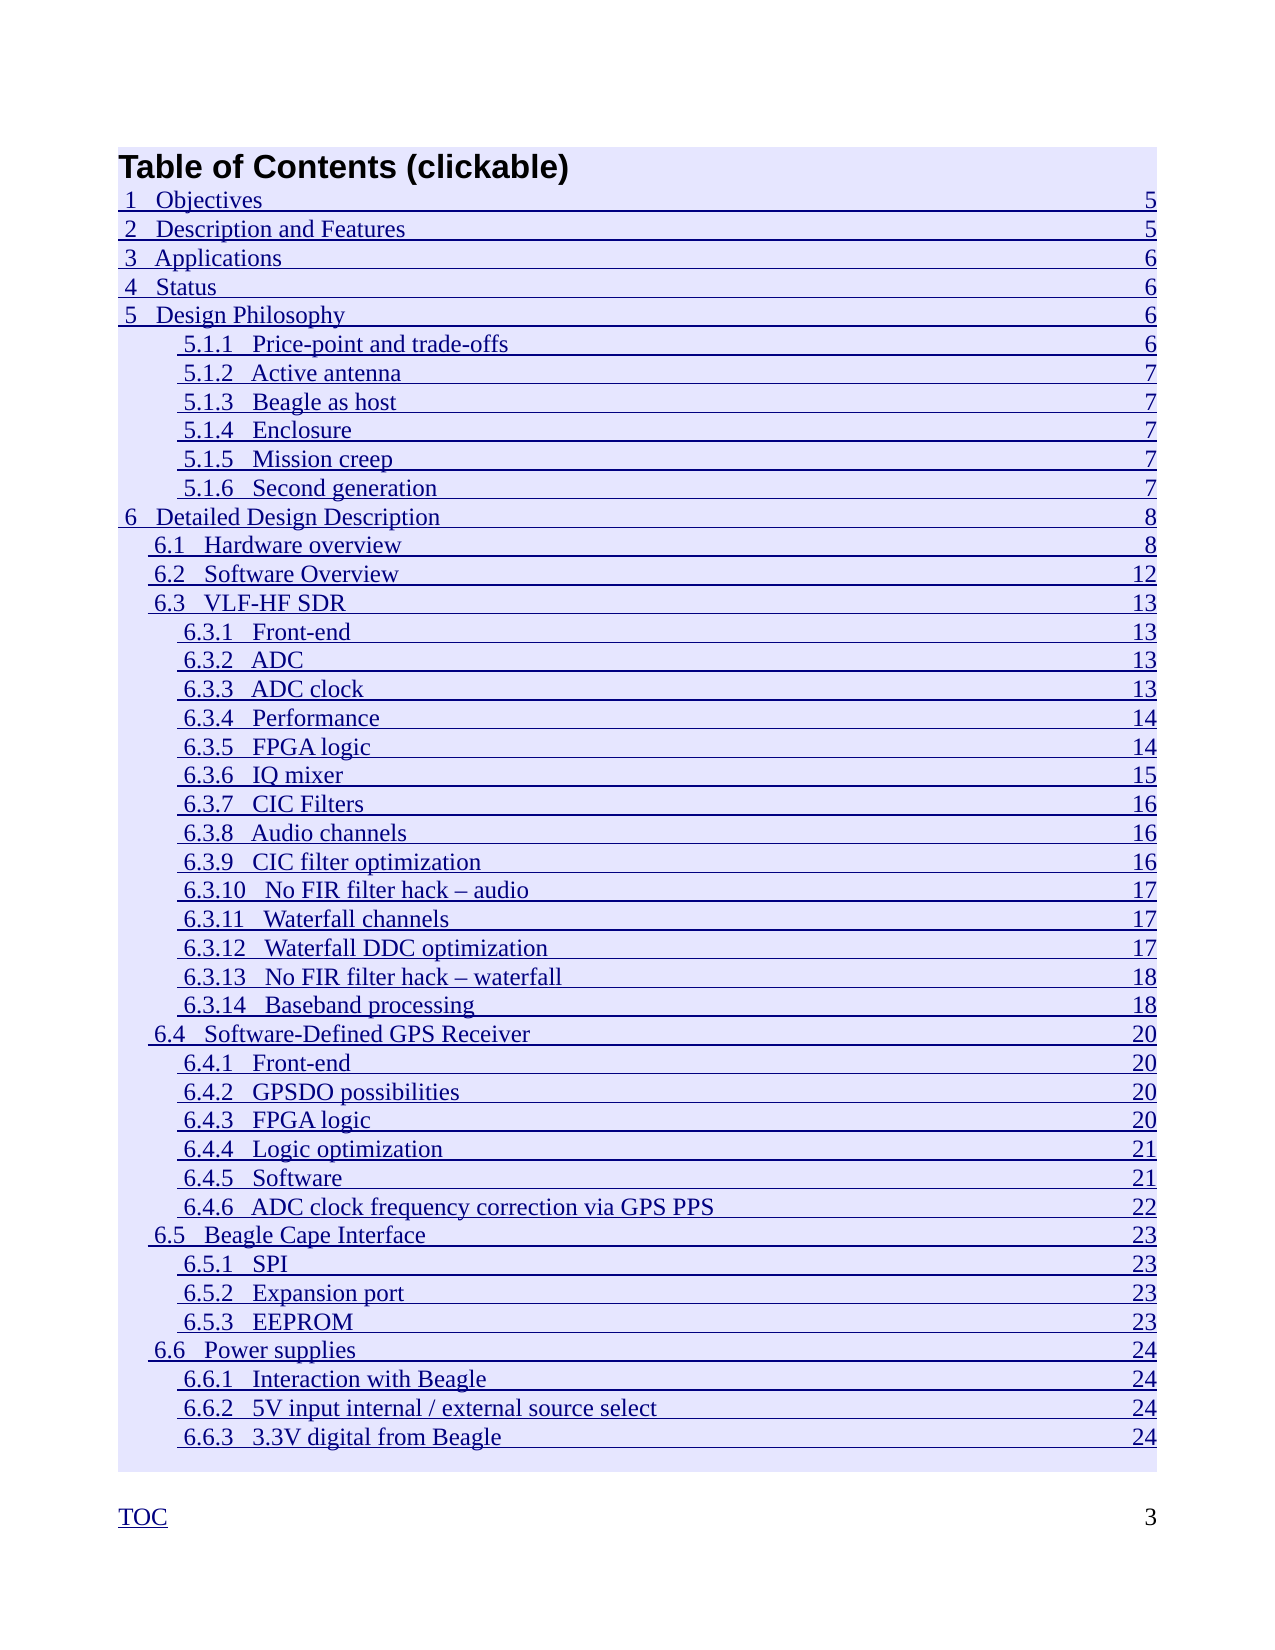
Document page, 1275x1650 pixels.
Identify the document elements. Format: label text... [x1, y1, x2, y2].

text 6.5.3 EEPROM 23 [177, 1307, 1157, 1332]
text 6.4 Software-Defined GPS Receiver 20 [148, 1019, 1157, 1044]
text 6.3.10 No FIR filter hack – audio 17 [177, 875, 1157, 900]
text 5.1.5 Mission creep 7 [177, 444, 1157, 469]
text 6.3.11 Waterfall channels 17 [177, 904, 1157, 929]
text 6.6.2 5V input internal / external source select 24 [177, 1393, 1157, 1418]
text 6.3.4 Performance 14 [177, 703, 1157, 728]
text 5.1.1 Price-point and trade-offs 6 [177, 329, 1157, 354]
text 6.3.14 Baseband processing 18 [177, 990, 1157, 1015]
text 5.1.3 Beagle as host 7 [177, 387, 1157, 412]
text 6.3.6 IQ mixer 15 [177, 760, 1157, 785]
text 6.3.9 CIC filter optimization 16 [177, 847, 1157, 872]
text 6.4.3 FPGA logic 20 [177, 1105, 1157, 1130]
text 5 Design Philosophy 6 [118, 300, 1157, 325]
text 6.5.1 SPI 23 [177, 1249, 1157, 1274]
text 6 Detailed Design Description 8 [118, 502, 1157, 527]
text 6.3.3 ADC clock 13 [177, 674, 1157, 699]
text 6.3.8 Audio channels 16 [177, 818, 1157, 843]
text 6.3.5 FPGA logic 14 [177, 732, 1157, 757]
subtitle Table of Contents (clickable) [118, 147, 1157, 185]
text 6.3.1 Front-end 13 [177, 617, 1157, 642]
text 2 Description and Features 5 [118, 214, 1157, 239]
text 6.4.4 Logic optimization 21 [177, 1134, 1157, 1159]
text 6.4.1 Front-end 20 [177, 1048, 1157, 1073]
text 1 Objectives 5 [118, 185, 1157, 210]
text 3 Applications 6 [118, 243, 1157, 268]
text 6.6 Power supplies 24 [148, 1335, 1157, 1360]
text 6.2 Software Overview 12 [148, 559, 1157, 584]
text 5.1.4 Enclosure 7 [177, 415, 1157, 440]
text 6.3.13 No FIR filter hack – waterfall 18 [177, 962, 1157, 987]
text 6.5.2 Expansion port 23 [177, 1278, 1157, 1303]
text 6.6.3 3.3V digital from Beagle 24 [177, 1422, 1157, 1447]
text 5.1.6 Second generation 7 [177, 473, 1157, 498]
text 6.3.7 CIC Filters 16 [177, 789, 1157, 814]
text 6.4.6 ADC clock frequency correction via GPS PPS 22 [177, 1192, 1157, 1217]
text 6.4.2 GPSDO possibilities 20 [177, 1077, 1157, 1102]
text 6.1 Hardware overview 8 [148, 530, 1157, 555]
text 6.4.5 Software 21 [177, 1163, 1157, 1188]
text 6.3.12 Waterfall DDC optimization 17 [177, 933, 1157, 958]
text 6.3.2 ADC 13 [177, 645, 1157, 670]
text 6.5 Beagle Cape Interface 23 [148, 1220, 1157, 1245]
text 6.6.1 Interaction with Beagle 24 [177, 1364, 1157, 1389]
text 5.1.2 Active antenna 7 [177, 358, 1157, 383]
text 4 Status 6 [118, 272, 1157, 297]
text 6.3 VLF-HF SDR 13 [148, 588, 1157, 613]
